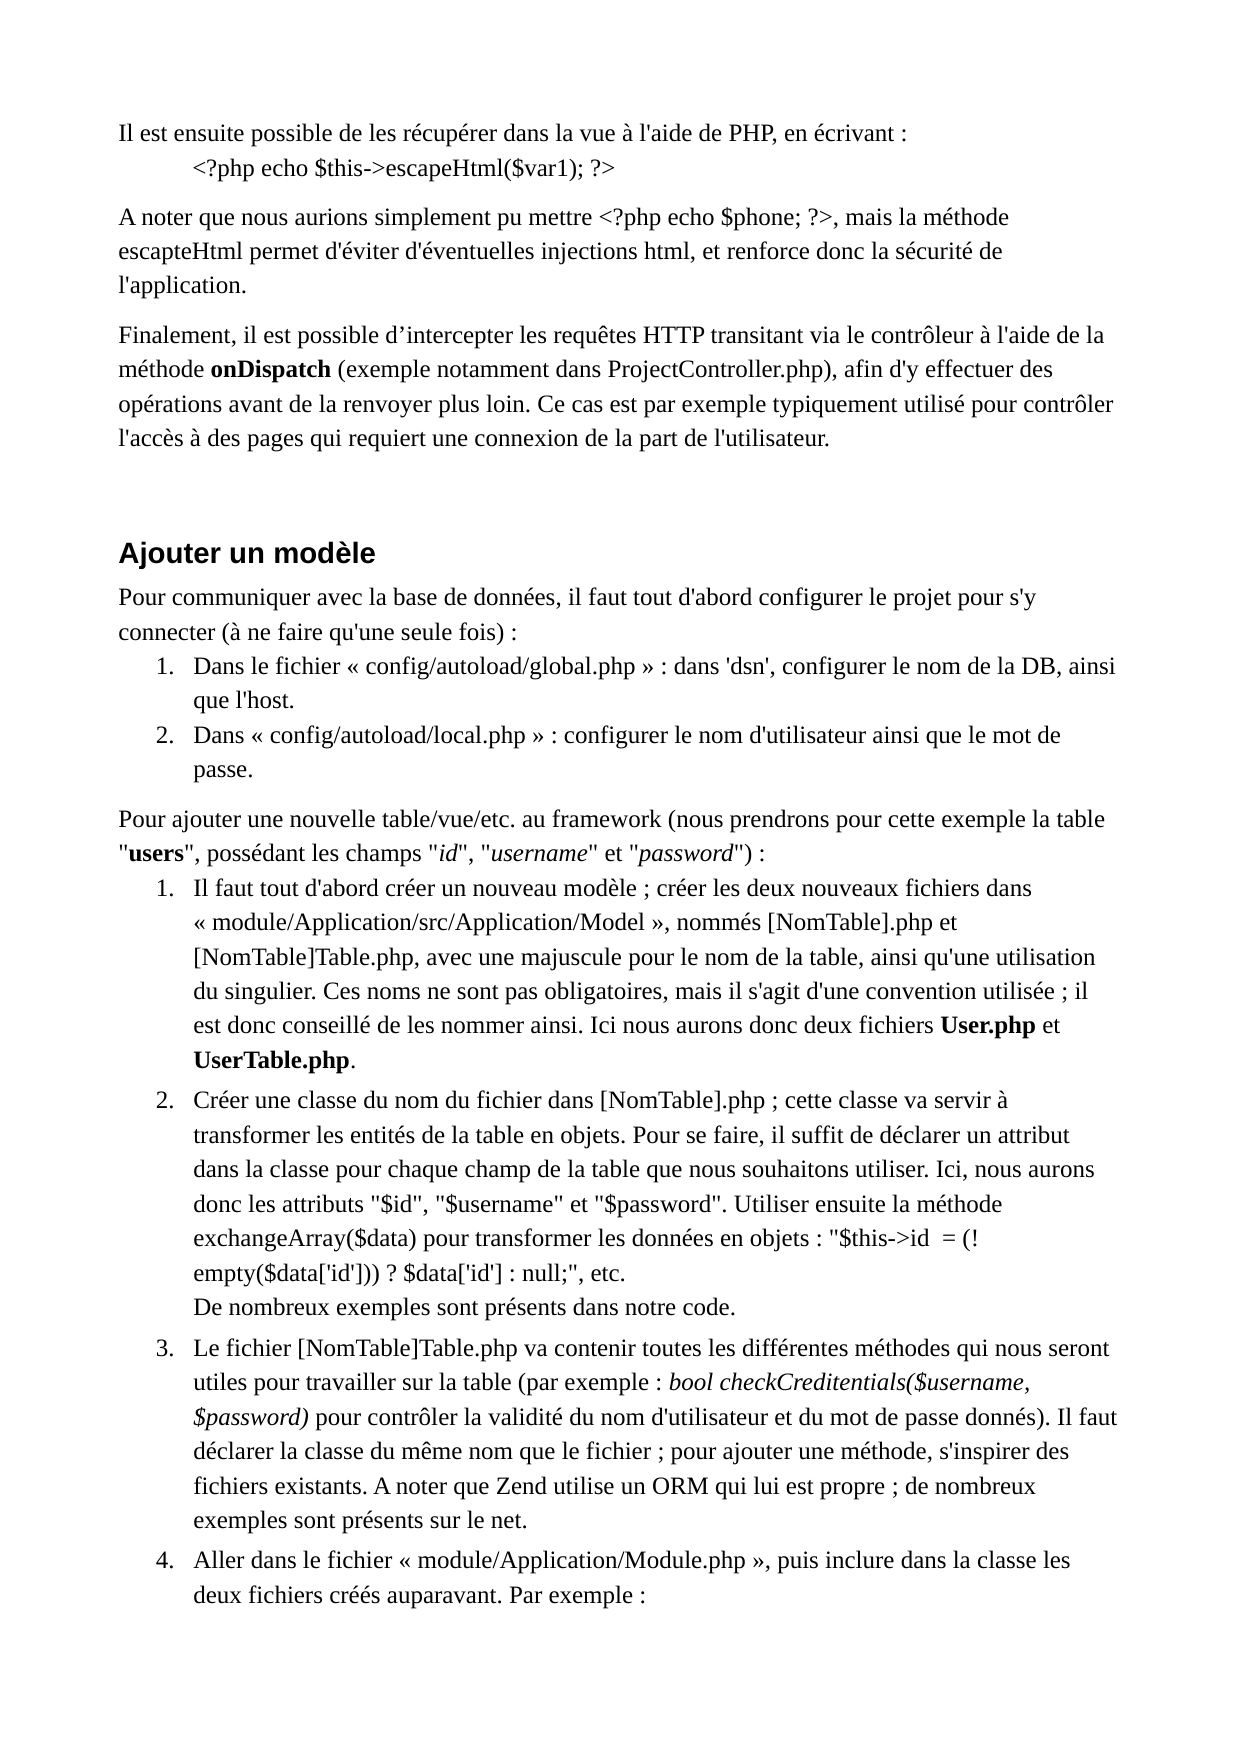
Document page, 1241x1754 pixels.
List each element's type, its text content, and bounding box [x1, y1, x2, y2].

text A noter que nous aurions simplement pu mettre <?php echo $phone; ?>, mais la méthode escapteHtml permet d'éviter d'éventuelles injections html, et renforce donc la sécurité de l'application. [118, 202, 1122, 299]
text Pour communiquer avec la base de données, il faut tout d'abord configurer le projet pour s'y connecter (à ne faire qu'une seule fois) : [118, 582, 1122, 645]
list Dans le fichier « config/autoload/global.php » : dans 'dsn', configurer le nom de la DB, ainsi que l'host. [156, 651, 1122, 714]
text Il est ensuite possible de les récupérer dans la vue à l'aide de PHP, en écrivant : [118, 118, 1122, 147]
text Finalement, il est possible d’intercepter les requêtes HTTP transitant via le contrôleur à l'aide de la méthode onDispatch (exemple notamment dans ProjectController.php), afin d'y effectuer des opérations avant de la renvoyer plus loin. Ce cas est par exemple typiquement utilisé pour contrôler l'accès à des pages qui requiert une connexion de la part de l'utilisateur. [118, 320, 1122, 452]
subtitle Ajouter un modèle [118, 536, 1122, 569]
text <?php echo $this->escapeHtml($var1); ?> [118, 153, 1122, 181]
list Dans « config/autoload/local.php » : configurer le nom d'utilisateur ainsi que le mot de passe. [156, 720, 1122, 783]
text Pour ajouter une nouvelle table/vue/etc. au framework (nous prendrons pour cette exemple la table "users", possédant les champs "id", "username" et "password") : [118, 804, 1122, 867]
list Le fichier [NomTable]Table.php va contenir toutes les différentes méthodes qui nous seront utiles pour travailler sur la table (par exemple : bool checkCreditentials($username, $password) pour contrôler la validité du nom d'utilisateur et du mot de passe donnés). Il faut déclarer la classe du même nom que le fichier ; pour ajouter une méthode, s'inspirer des fichiers existants. A noter que Zend utilise un ORM qui lui est propre ; de nombreux exemples sont présents sur le net. [156, 1333, 1122, 1534]
list Créer une classe du nom du fichier dans [NomTable].php ; cette classe va servir à transformer les entités de la table en objets. Pour se faire, il suffit de déclarer un attribut dans la classe pour chaque champ de la table que nous souhaitons utiliser. Ici, nous aurons donc les attributs "$id", "$username" et "$password". Utiliser ensuite la méthode exchangeArray($data) pour transformer les données en objets : "$this->id = (!empty($data['id'])) ? $data['id'] : null;", etc. De nombreux exemples sont présents dans notre code. [156, 1086, 1122, 1321]
list Il faut tout d'abord créer un nouveau modèle ; créer les deux nouveaux fichiers dans « module/Application/src/Application/Model », nommés [NomTable].php et [NomTable]Table.php, avec une majuscule pour le nom de la table, ainsi qu'une utilisation du singulier. Ces noms ne sont pas obligatoires, mais il s'agit d'une convention utilisée ; il est donc conseillé de les nommer ainsi. Ici nous aurons donc deux fichiers User.php et UserTable.php. [156, 873, 1122, 1074]
list Aller dans le fichier « module/Application/Module.php », puis inclure dans la classe les deux fichiers créés auparavant. Par exemple : [156, 1546, 1122, 1609]
